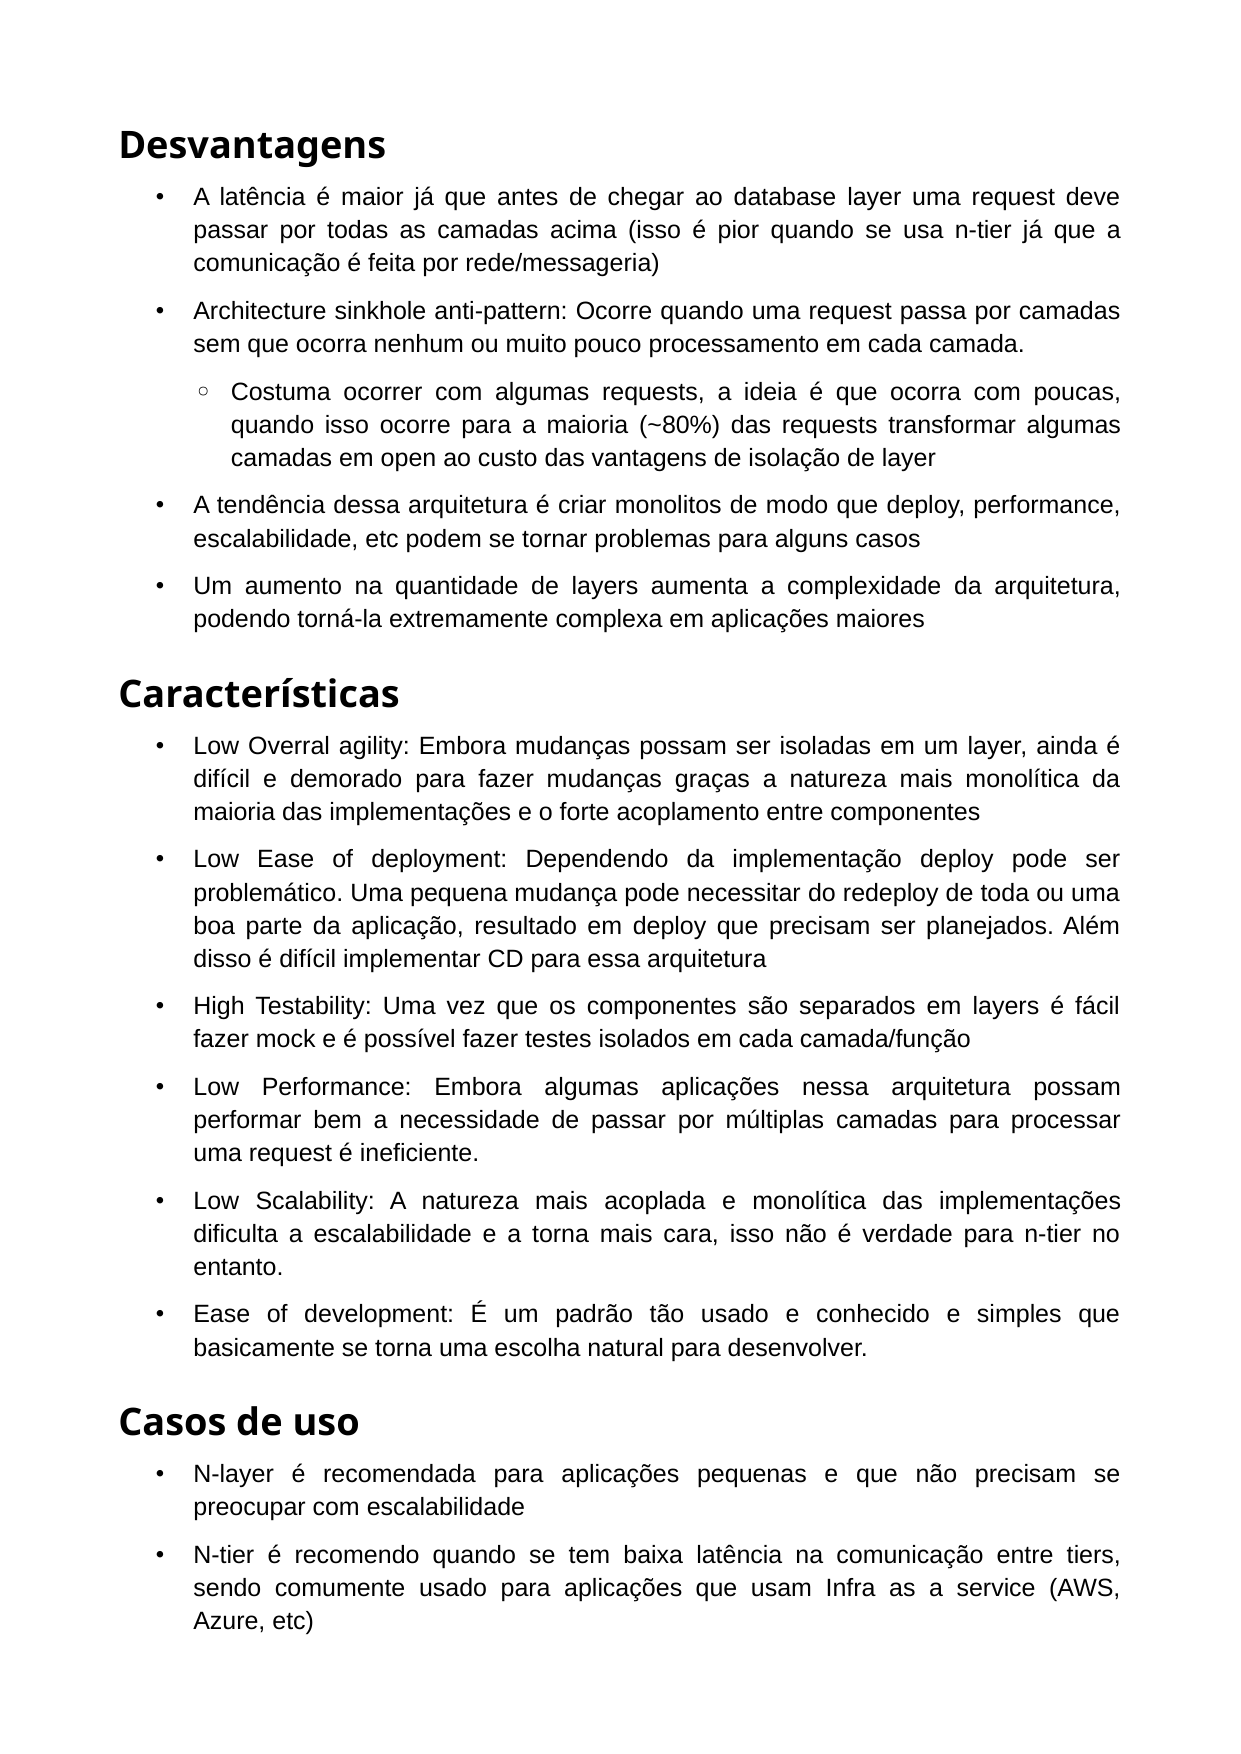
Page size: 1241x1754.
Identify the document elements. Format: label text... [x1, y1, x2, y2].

list Low Overral agility: Embora mudanças possam ser isoladas em um layer, ainda é difícil e demorado para fazer mudanças graças a natureza mais monolítica da maioria das implementações e o forte acoplamento entre componentes [156, 731, 1122, 826]
list N-layer é recomendada para aplicações pequenas e que não precisam se preocupar com escalabilidade [156, 1459, 1122, 1521]
list Ease of development: É um padrão tão usado e conhecido e simples que basicamente se torna uma escolha natural para desenvolver. [156, 1299, 1122, 1361]
list A latência é maior já que antes de chegar ao database layer uma request deve passar por todas as camadas acima (isso é pior quando se usa n-tier já que a comunicação é feita por rede/messageria) [156, 182, 1122, 277]
list Low Scalability: A natureza mais acoplada e monolítica das implementações dificulta a escalabilidade e a torna mais cara, isso não é verdade para n-tier no entanto. [156, 1186, 1122, 1281]
list Architecture sinkhole anti-pattern: Ocorre quando uma request passa por camadas sem que ocorra nenhum ou muito pouco processamento em cada camada. [156, 296, 1122, 358]
list Um aumento na quantidade de layers aumenta a complexidade da arquitetura, podendo torná-la extremamente complexa em aplicações maiores [156, 571, 1122, 633]
subtitle Casos de uso [118, 1395, 1122, 1446]
list High Testability: Uma vez que os componentes são separados em layers é fácil fazer mock e é possível fazer testes isolados em cada camada/função [156, 991, 1122, 1053]
list Low Performance: Embora algumas aplicações nessa arquitetura possam performar bem a necessidade de passar por múltiplas camadas para processar uma request é ineficiente. [156, 1072, 1122, 1167]
list N-tier é recomendo quando se tem baixa latência na comunicação entre tiers, sendo comumente usado para aplicações que usam Infra as a service (AWS, Azure, etc) [156, 1540, 1122, 1634]
list Low Ease of deployment: Dependendo da implementação deploy pode ser problemático. Uma pequena mudança pode necessitar do redeploy de toda ou uma boa parte da aplicação, resultado em deploy que precisam ser planejados. Além disso é difícil implementar CD para essa arquitetura [156, 844, 1122, 972]
subtitle Características [118, 667, 1122, 718]
subtitle Desvantagens [118, 118, 1122, 170]
list Costuma ocorrer com algumas requests, a ideia é que ocorra com poucas, quando isso ocorre para a maioria (~80%) das requests transformar algumas camadas em open ao custo das vantagens de isolação de layer [193, 377, 1122, 472]
list A tendência dessa arquitetura é criar monolitos de modo que deploy, performance, escalabilidade, etc podem se tornar problemas para alguns casos [156, 491, 1122, 552]
